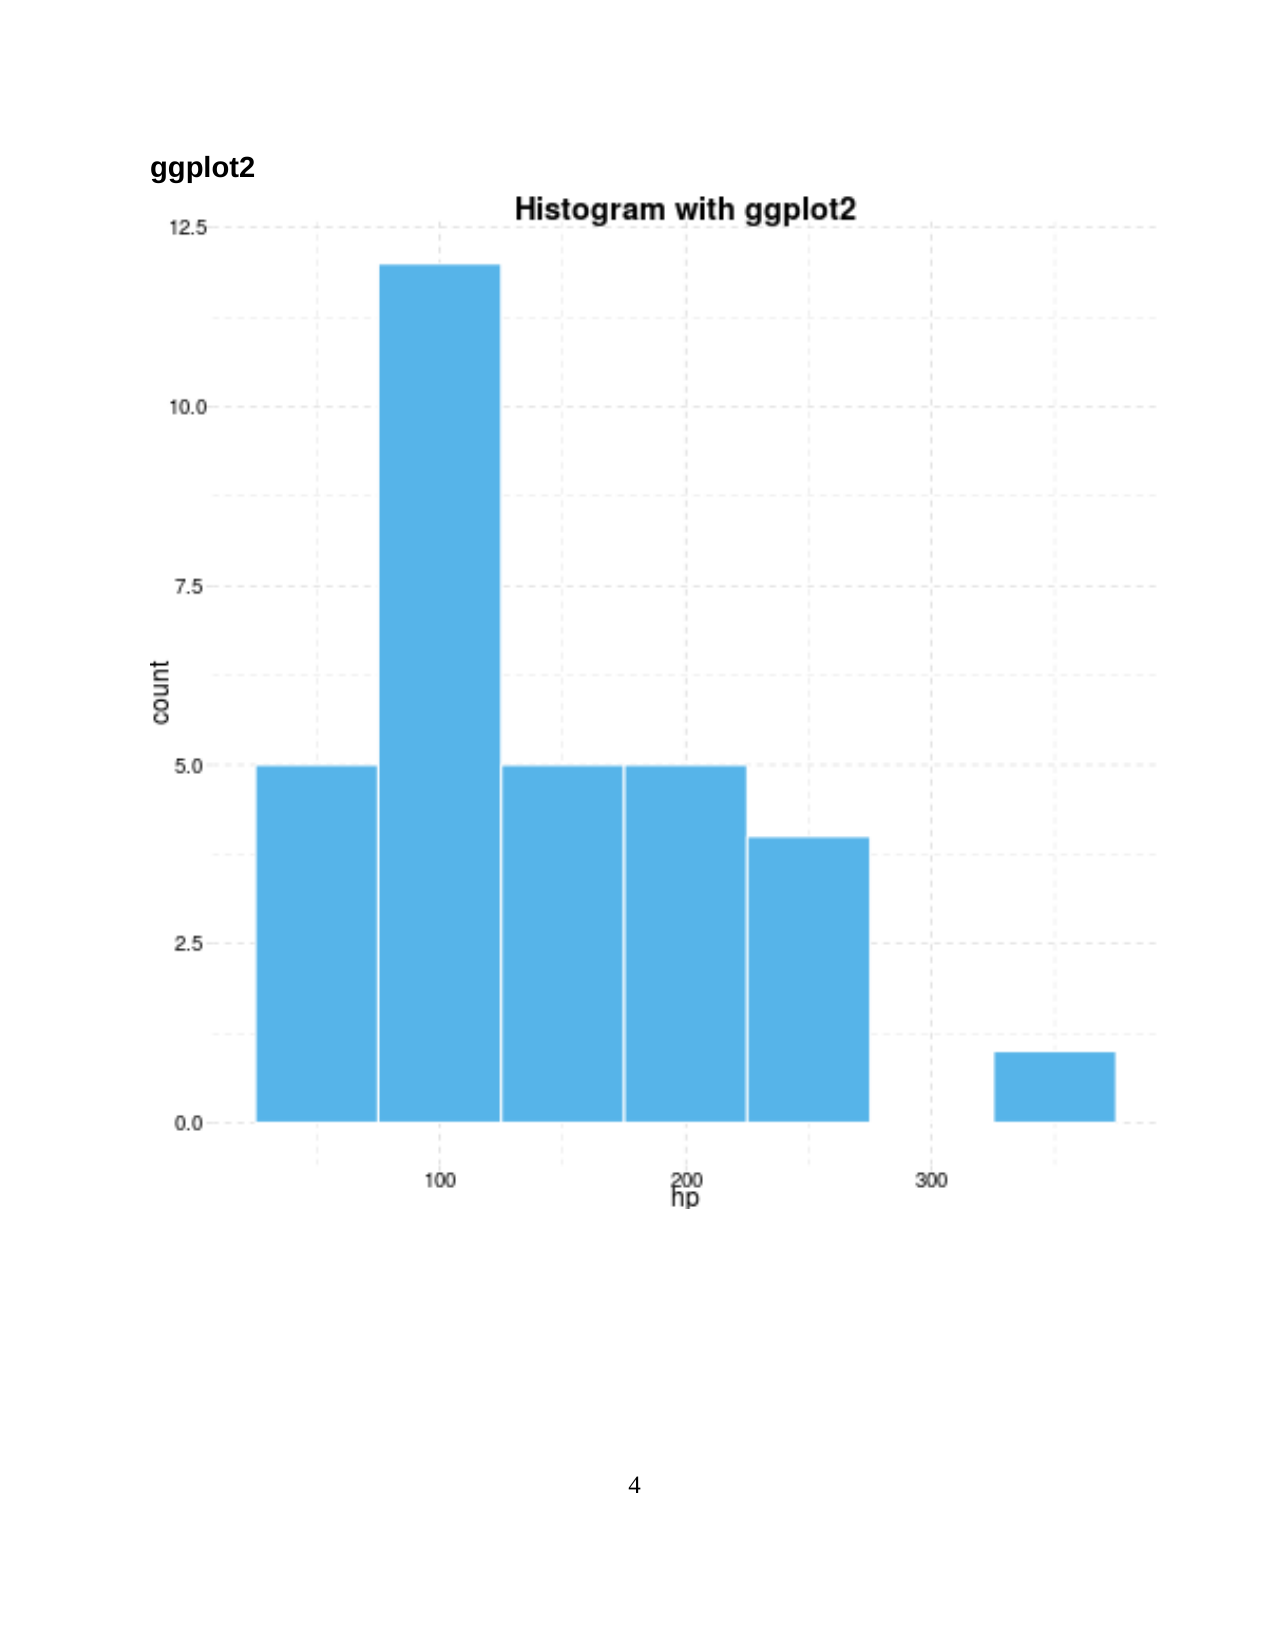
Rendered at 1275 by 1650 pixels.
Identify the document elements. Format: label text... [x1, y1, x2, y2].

picture [150, 196, 1163, 1209]
subtitle ggplot2 [150, 150, 1125, 183]
